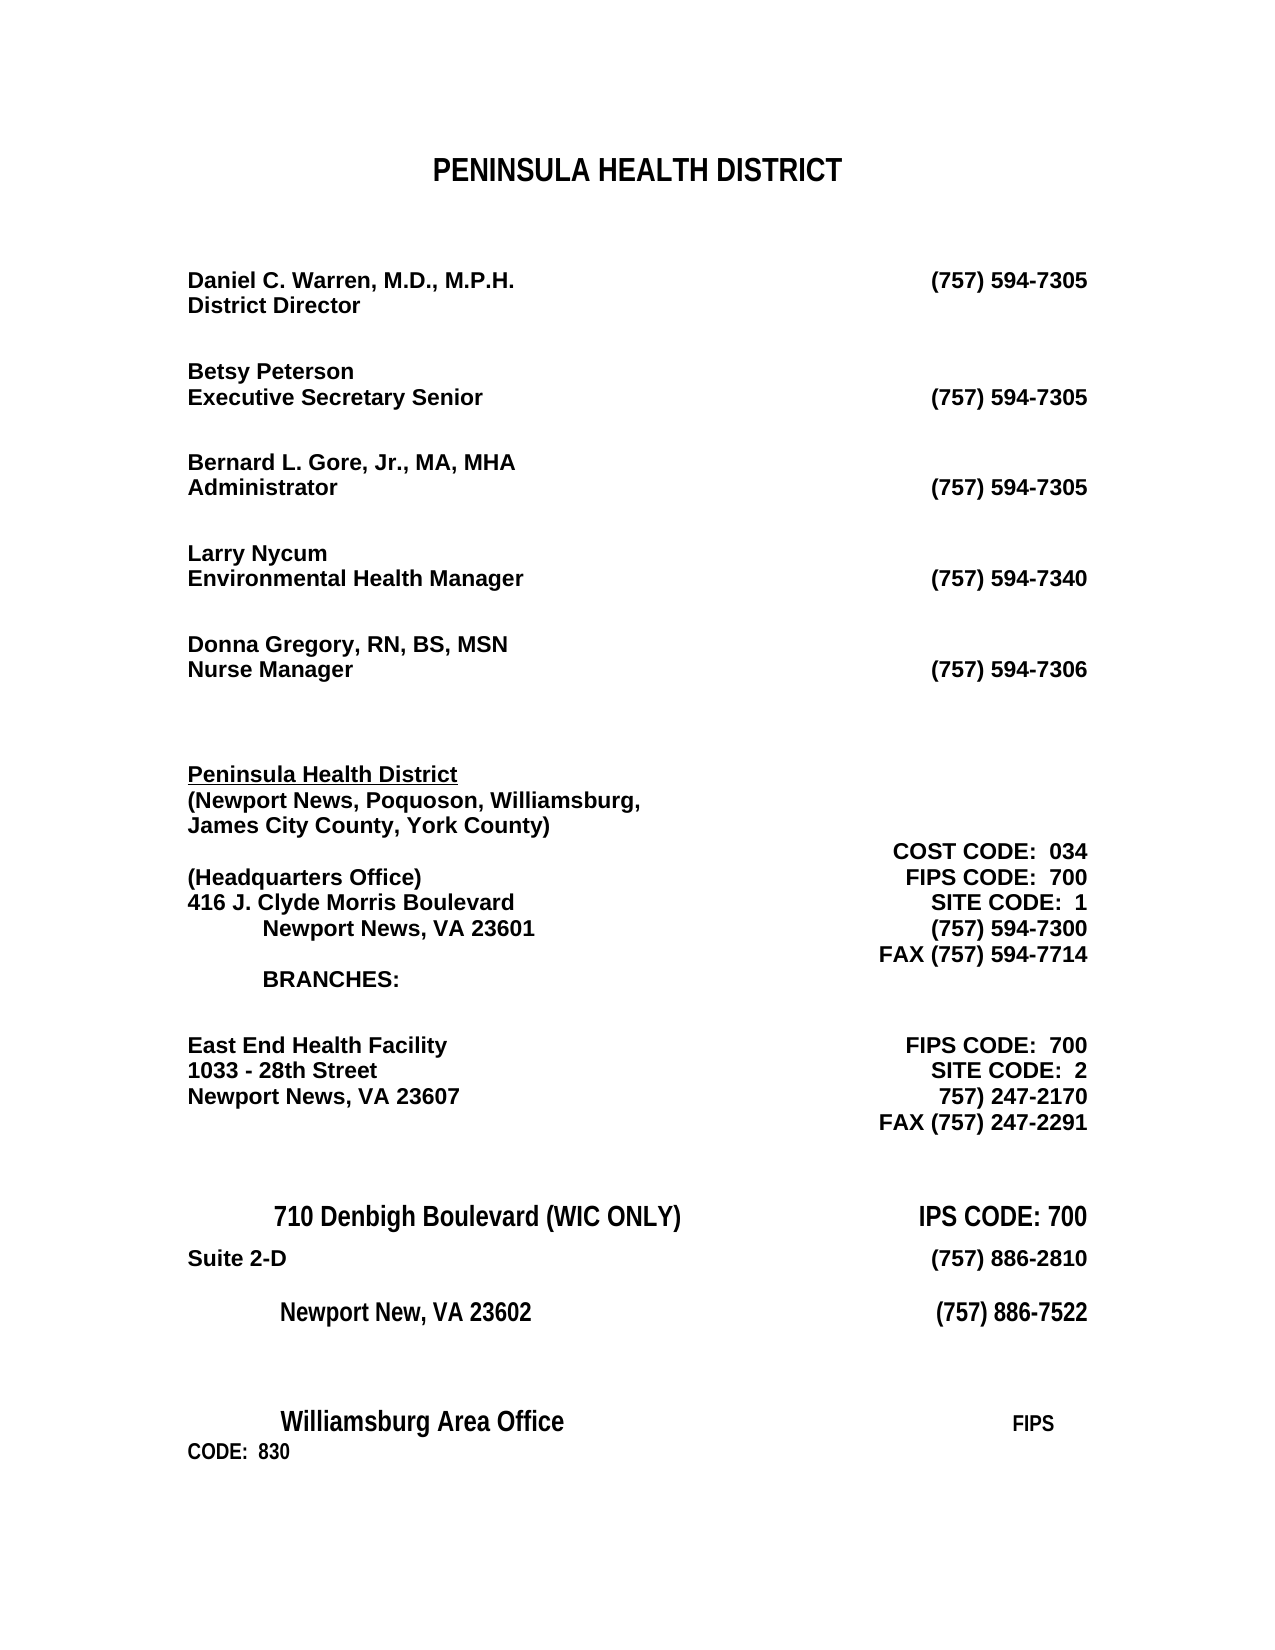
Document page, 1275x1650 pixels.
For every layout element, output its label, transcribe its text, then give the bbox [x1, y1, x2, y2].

text 416 J. Clyde Morris Boulevard SITE CODE: 1 [187, 890, 1087, 916]
text BRANCHES: [187, 967, 1087, 993]
text Larry Nycum [187, 540, 1087, 566]
text FAX (757) 247-2291 [187, 1109, 1087, 1135]
text Newport News, VA 23601 (757) 594-7300 [187, 916, 1087, 941]
text 1033 - 28th Street SITE CODE: 2 [187, 1058, 1087, 1083]
subtitle Williamsburg Area Office FIPS CODE: 830 [187, 1404, 1087, 1464]
text East End Health Facility FIPS CODE: 700 [187, 1032, 1087, 1058]
text Executive Secretary Senior (757) 594-7305 [187, 384, 1087, 410]
subtitle PENINSULA HEALTH DISTRICT [187, 150, 1087, 188]
text Nurse Manager (757) 594-7306 [187, 657, 1087, 683]
text Betsy Peterson [187, 358, 1087, 384]
text Donna Gregory, RN, BS, MSN [187, 631, 1087, 657]
subtitle 710 Denbigh Boulevard (WIC ONLY) IPS CODE: 700 [187, 1199, 1087, 1233]
text Bernard L. Gore, Jr., MA, MHA [187, 449, 1087, 475]
text Administrator (757) 594-7305 [187, 475, 1087, 501]
text Environmental Health Manager (757) 594-7340 [187, 566, 1087, 592]
text James City County, York County) [187, 813, 1087, 839]
text (Headquarters Office) FIPS CODE: 700 [187, 864, 1087, 890]
subtitle Newport New, VA 23602 (757) 886-7522 [187, 1296, 1087, 1327]
text (Newport News, Poquoson, Williamsburg, [187, 788, 1087, 813]
text Peninsula Health District [187, 762, 1087, 788]
text Daniel C. Warren, M.D., M.P.H. (757) 594-7305 [187, 268, 1087, 293]
text Suite 2-D (757) 886-2810 [187, 1245, 1087, 1271]
text COST CODE: 034 [187, 839, 1087, 864]
text Newport News, VA 23607 757) 247-2170 [187, 1083, 1087, 1109]
text District Director [187, 293, 1087, 319]
text FAX (757) 594-7714 [187, 941, 1087, 967]
